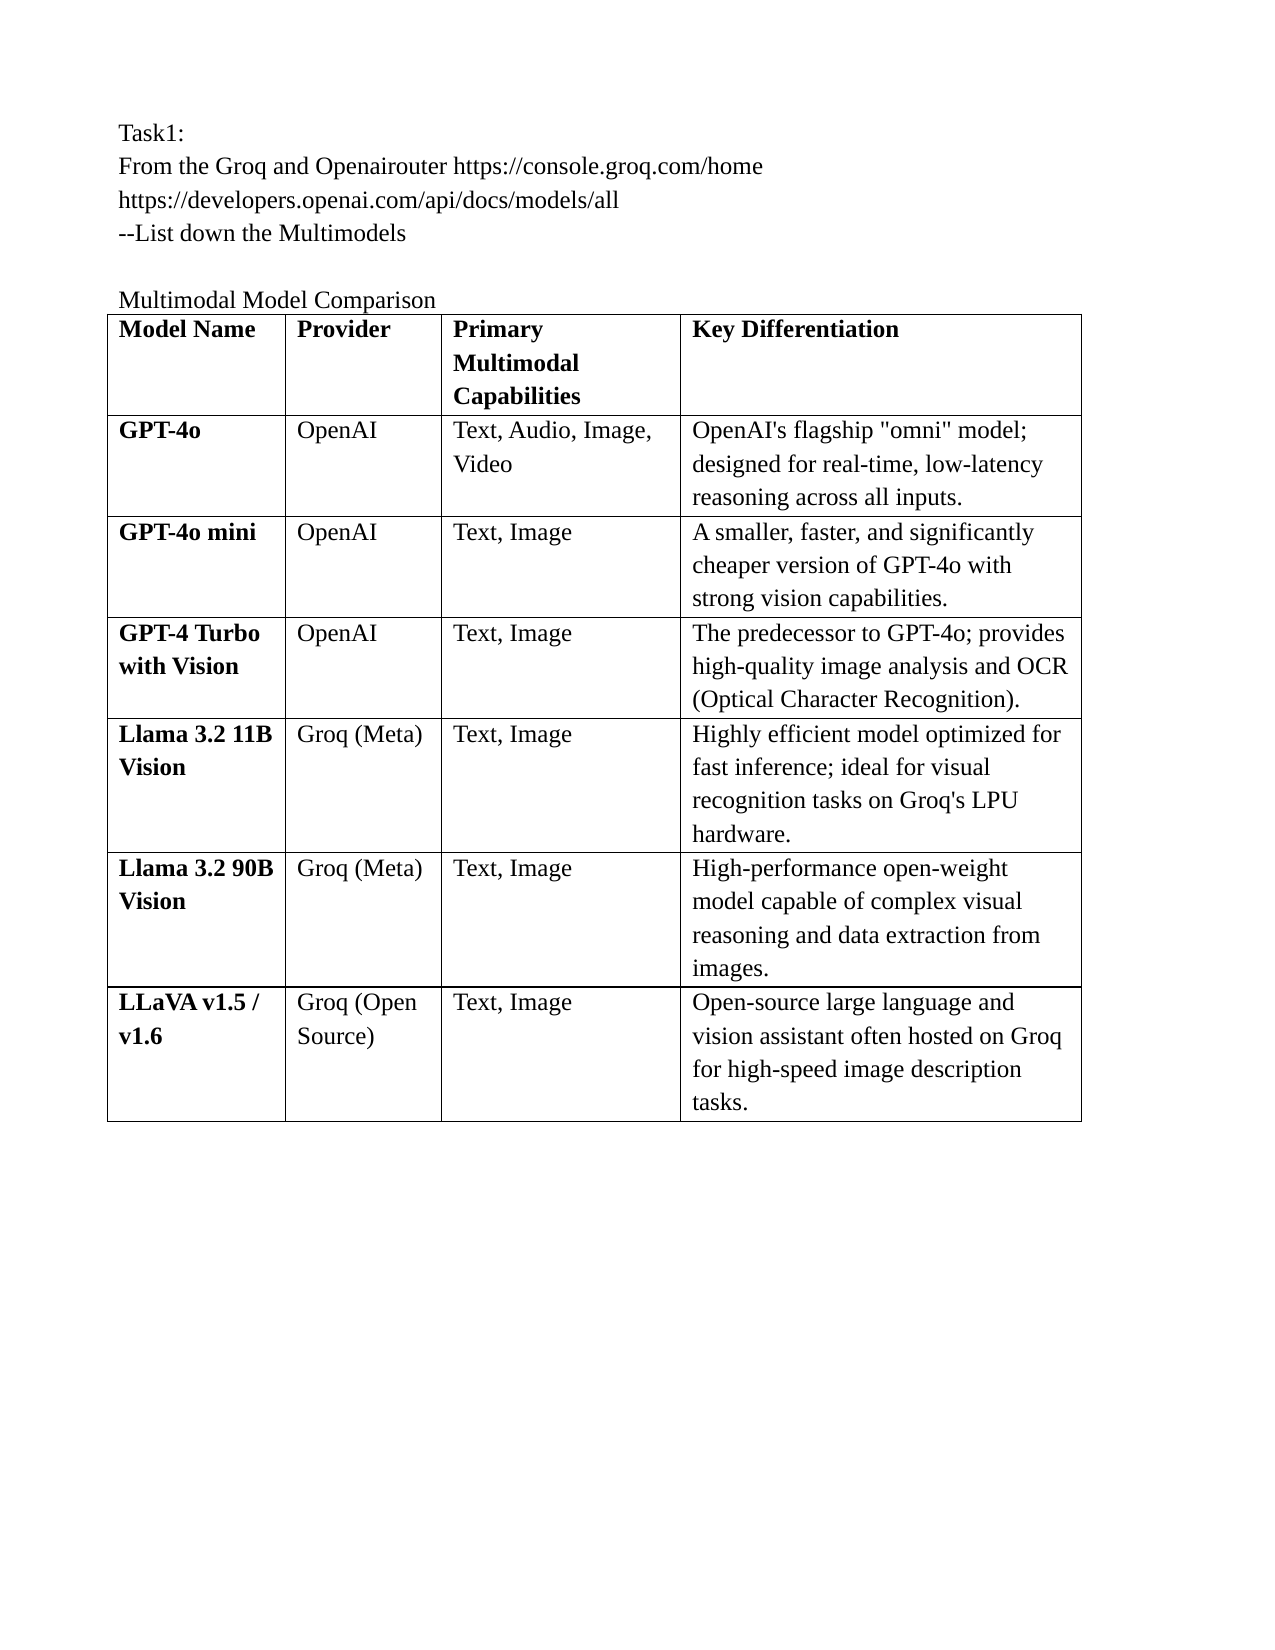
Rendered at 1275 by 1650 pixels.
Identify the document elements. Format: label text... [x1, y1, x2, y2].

table_cell Groq (Meta) [286, 853, 441, 986]
table_cell Text, Audio, Image, Video [442, 416, 680, 516]
table_cell LLaVA v1.5 / v1.6 [108, 988, 285, 1121]
table_cell Highly efficient model optimized for fast inference; ideal for visual recognition tasks on Groq's LPU hardware. [681, 719, 1081, 852]
table_cell Text, Image [442, 618, 680, 718]
table_cell High-performance open-weight model capable of complex visual reasoning and data extraction from images. [681, 853, 1081, 986]
table_cell Text, Image [442, 719, 680, 852]
table_cell Groq (Meta) [286, 719, 441, 852]
table_cell OpenAI [286, 416, 441, 516]
table_header Key Differentiation [681, 315, 1081, 414]
table_header Provider [286, 315, 441, 414]
table_cell A smaller, faster, and significantly cheaper version of GPT-4o with strong vision capabilities. [681, 517, 1081, 617]
table_cell Text, Image [442, 517, 680, 617]
table_cell Text, Image [442, 853, 680, 986]
text Multimodal Model Comparison [118, 285, 1157, 313]
table_cell GPT-4 Turbo with Vision [108, 618, 285, 718]
table_cell OpenAI's flagship "omni" model; designed for real-time, low-latency reasoning across all inputs. [681, 416, 1081, 516]
table_header Primary Multimodal Capabilities [442, 315, 680, 414]
table_header Model Name [108, 315, 285, 414]
text --List down the Multimodels [118, 218, 1157, 247]
table_cell OpenAI [286, 618, 441, 718]
table_cell Llama 3.2 11B Vision [108, 719, 285, 852]
table_cell Open-source large language and vision assistant often hosted on Groq for high-speed image description tasks. [681, 988, 1081, 1121]
text Task1: [118, 118, 1157, 147]
text From the Groq and Openairouter https://console.groq.com/home https://developers.openai.com/api/docs/models/all [118, 151, 1157, 213]
table_cell OpenAI [286, 517, 441, 617]
table_cell GPT-4o [108, 416, 285, 516]
table_cell Llama 3.2 90B Vision [108, 853, 285, 986]
table_cell The predecessor to GPT-4o; provides high-quality image analysis and OCR (Optical Character Recognition). [681, 618, 1081, 718]
table_cell Text, Image [442, 988, 680, 1121]
table_cell Groq (Open Source) [286, 988, 441, 1121]
table_cell GPT-4o mini [108, 517, 285, 617]
